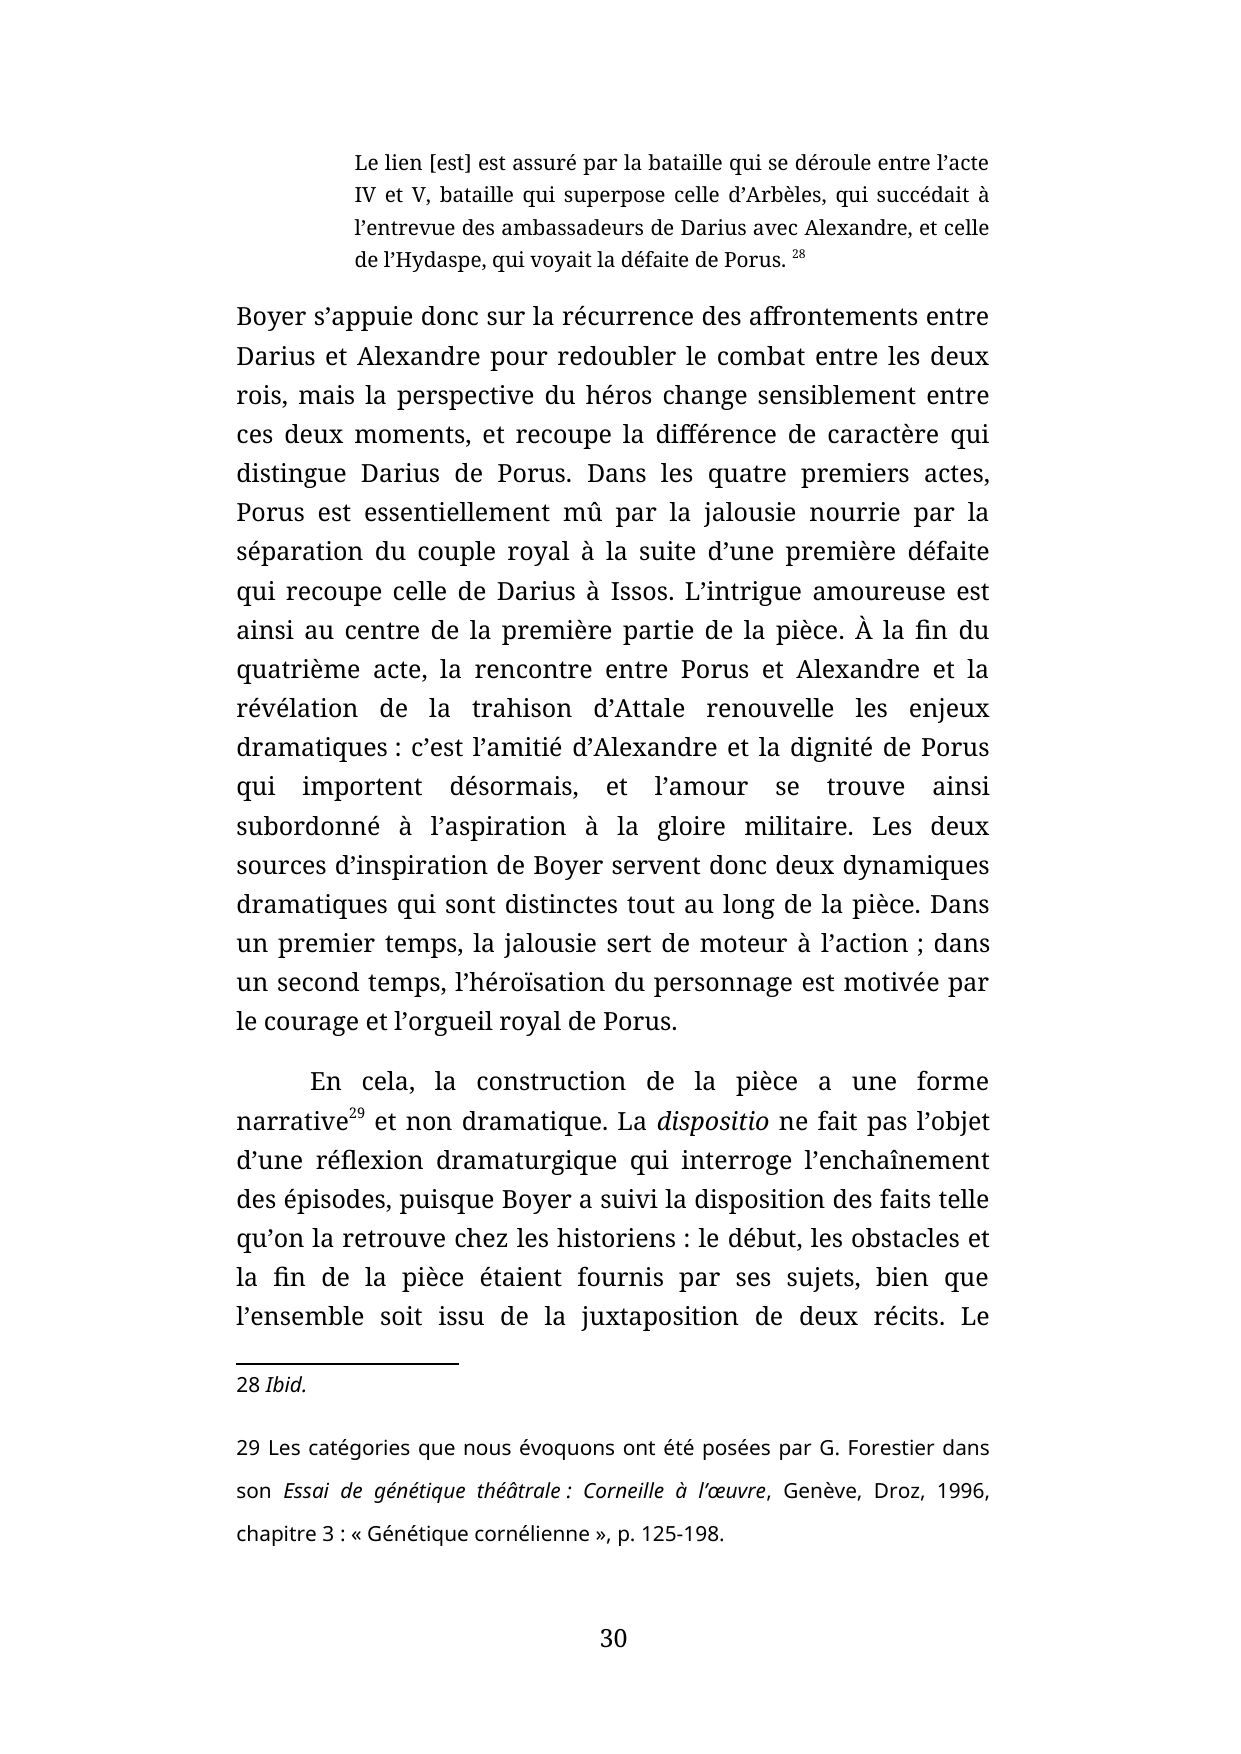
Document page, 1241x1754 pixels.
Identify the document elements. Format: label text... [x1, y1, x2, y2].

text Le lien [est] est assuré par la bataille qui se déroule entre l’acte IV et V, bataille qui superpose celle d’Arbèles, qui succédait à l’entrevue des ambassadeurs de Darius avec Alexandre, et celle de l’Hydaspe, qui voyait la défaite de Porus. [354, 148, 990, 274]
text Ibid. [236, 1370, 990, 1398]
text Boyer s’appuie donc sur la récurrence des affrontements entre Darius et Alexandre pour redoubler le combat entre les deux rois, mais la perspective du héros change sensiblement entre ces deux moments, et recoupe la différence de caractère qui distingue Darius de Porus. Dans les quatre premiers actes, Porus est essentiellement mû par la jalousie nourrie par la séparation du couple royal à la suite d’une première défaite qui recoupe celle de Darius à Issos. L’intrigue amoureuse est ainsi au centre de la première partie de la pièce. À la fin du quatrième acte, la rencontre entre Porus et Alexandre et la révélation de la trahison d’Attale renouvelle les enjeux dramatiques : c’est l’amitié d’Alexandre et la dignité de Porus qui importent désormais, et l’amour se trouve ainsi subordonné à l’aspiration à la gloire militaire. Les deux sources d’inspiration de Boyer servent donc deux dynamiques dramatiques qui sont distinctes tout au long de la pièce. Dans un premier temps, la jalousie sert de moteur à l’action ; dans un second temps, l’héroïsation du personnage est motivée par le courage et l’orgueil royal de Porus. [236, 299, 990, 1038]
text Les catégories que nous évoquons ont été posées par G. Forestier dans son Essai de génétique théâtrale : Corneille à l’œuvre, Genève, Droz, 1996, chapitre 3 : « Génétique cornélienne », p. 125-198. [236, 1433, 990, 1547]
text En cela, la construction de la pièce a une forme narrative et non dramatique. La dispositio ne fait pas l’objet d’une réflexion dramaturgique qui interroge l’enchaînement des épisodes, puisque Boyer a suivi la disposition des faits telle qu’on la retrouve chez les historiens : le début, les obstacles et la fin de la pièce étaient fournis par ses sujets, bien que l’ensemble soit issu de la juxtaposition de deux récits. Le [236, 1064, 990, 1333]
